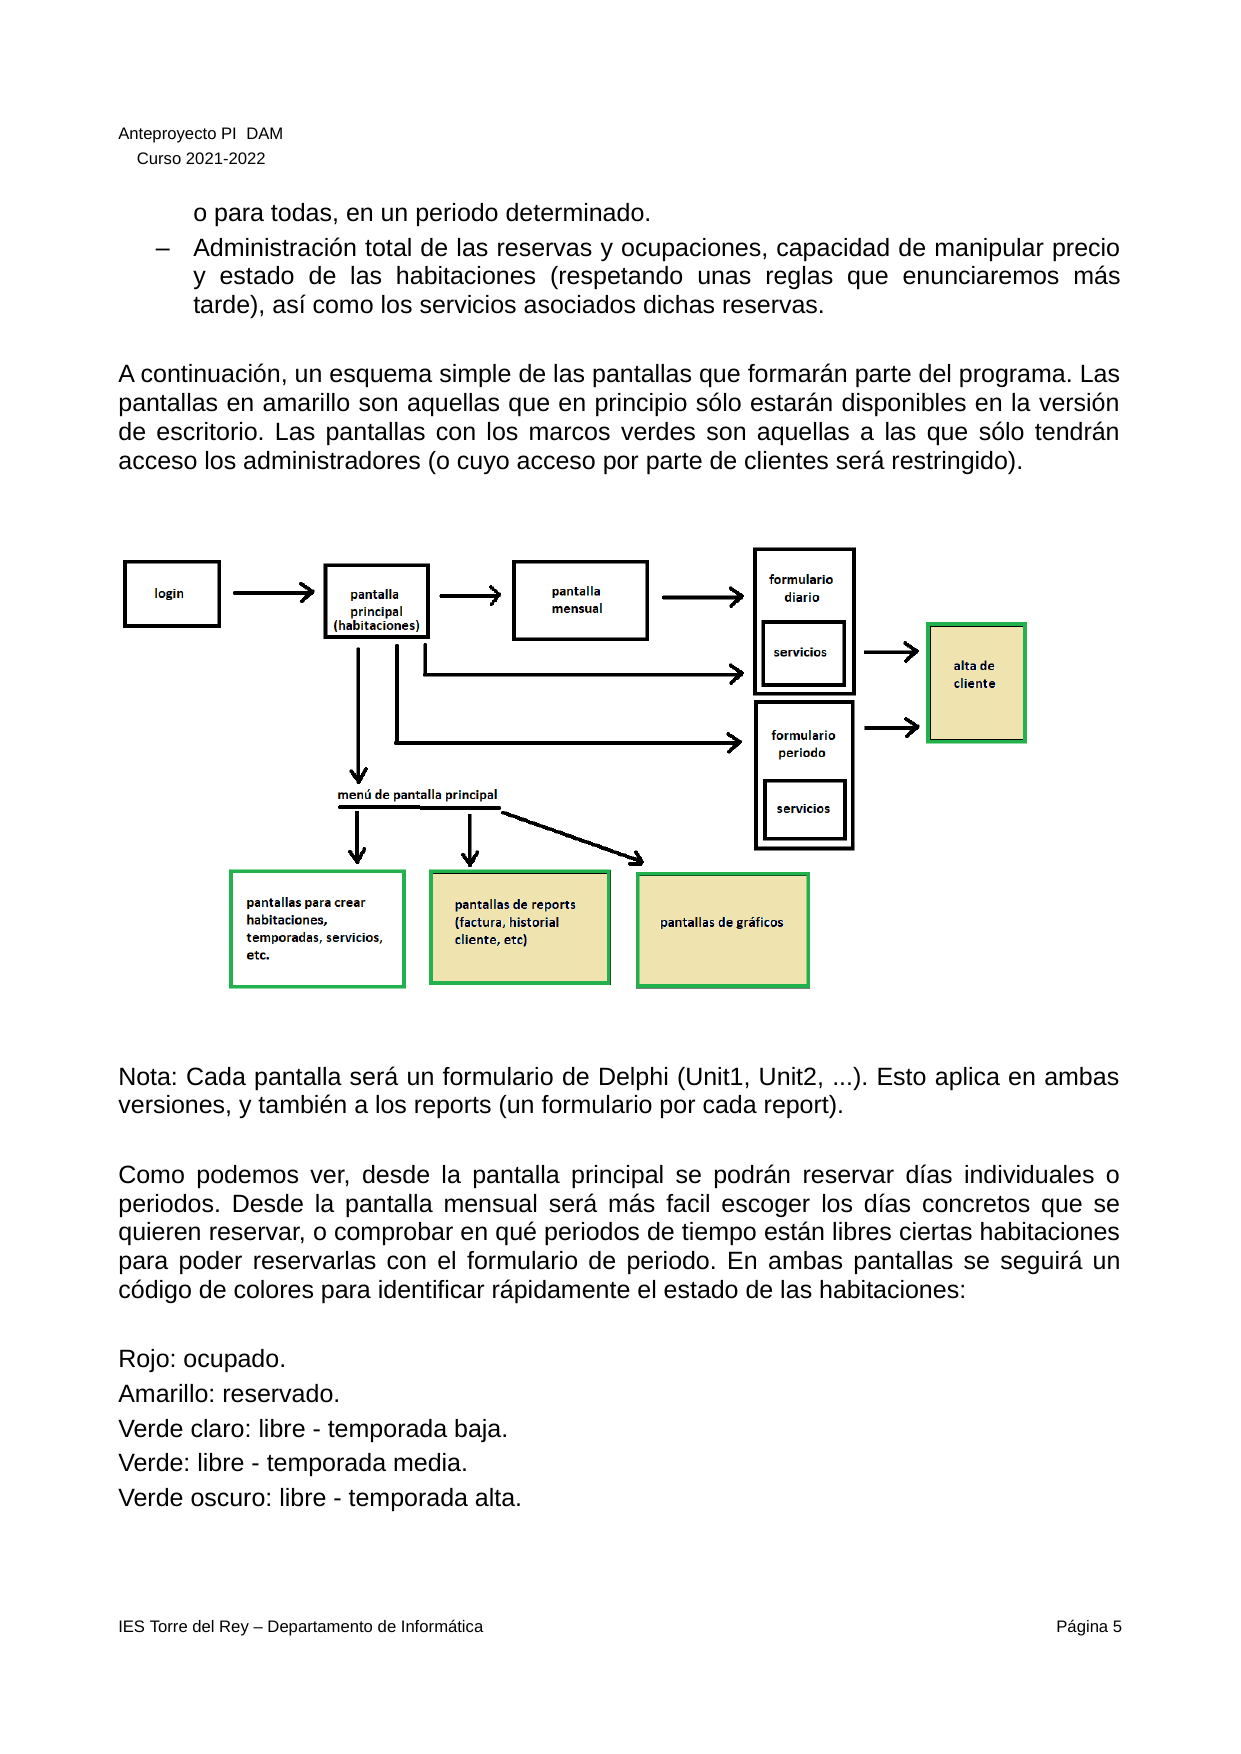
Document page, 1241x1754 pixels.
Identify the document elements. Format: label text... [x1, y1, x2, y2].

text Rojo: ocupado. [118, 1344, 1122, 1373]
text Verde: libre - temporada media. [118, 1448, 1122, 1477]
text Como podemos ver, desde la pantalla principal se podrán reservar días individuales o periodos. Desde la pantalla mensual será más facil escoger los días concretos que se quieren reservar, o comprobar en qué periodos de tiempo están libres ciertas habitaciones para poder reservarlas con el formulario de periodo. En ambas pantallas se seguirá un código de colores para identificar rápidamente el estado de las habitaciones: [118, 1160, 1122, 1304]
picture [118, 509, 1122, 1027]
list Administración total de las reservas y ocupaciones, capacidad de manipular precio y estado de las habitaciones (respetando unas reglas que enunciaremos más tarde), así como los servicios asociados dichas reservas. [156, 232, 1122, 319]
text Verde oscuro: libre - temporada alta. [118, 1483, 1122, 1512]
text A continuación, un esquema simple de las pantallas que formarán parte del programa. Las pantallas en amarillo son aquellas que en principio sólo estarán disponibles en la versión de escritorio. Las pantallas con los marcos verdes son aquellas a las que sólo tendrán acceso los administradores (o cuyo acceso por parte de clientes será restringido). [118, 359, 1122, 474]
list o para todas, en un periodo determinado. [156, 198, 1122, 227]
text Amarillo: reservado. [118, 1379, 1122, 1408]
text Nota: Cada pantalla será un formulario de Delphi (Unit1, Unit2, ...). Esto aplica en ambas versiones, y también a los reports (un formulario por cada report). [118, 1062, 1122, 1119]
text Verde claro: libre - temporada baja. [118, 1414, 1122, 1442]
